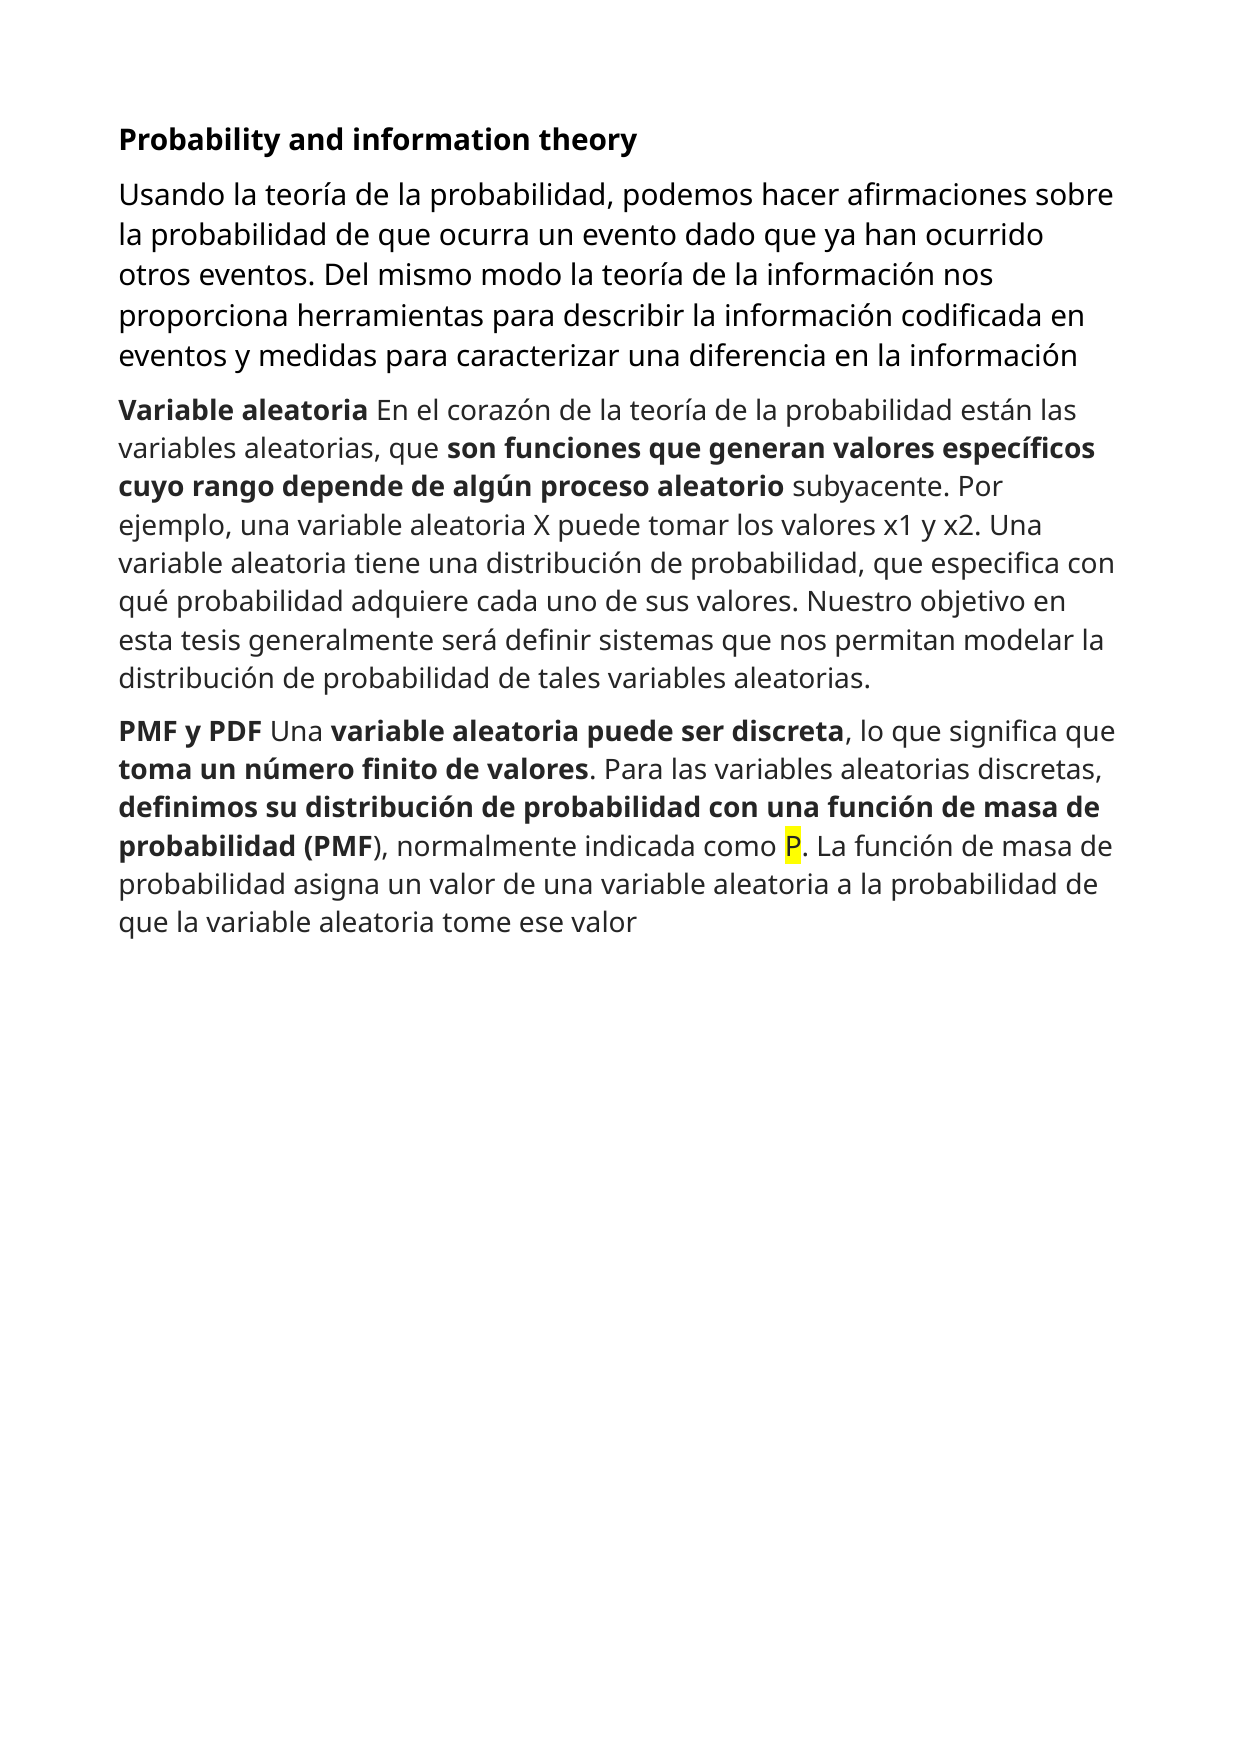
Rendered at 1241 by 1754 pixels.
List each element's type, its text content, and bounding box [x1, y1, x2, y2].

text PMF y PDF Una variable aleatoria puede ser discreta, lo que significa que toma un número finito de valores. Para las variables aleatorias discretas, definimos su distribución de probabilidad con una función de masa de probabilidad (PMF), normalmente indicada como P. La función de masa de probabilidad asigna un valor de una variable aleatoria a la probabilidad de que la variable aleatoria tome ese valor [118, 711, 1122, 998]
text Variable aleatoria En el corazón de la teoría de la probabilidad están las variables aleatorias, que son funciones que generan valores específicos cuyo rango depende de algún proceso aleatorio subyacente. Por ejemplo, una variable aleatoria X puede tomar los valores x1 y x2. Una variable aleatoria tiene una distribución de probabilidad, que especifica con qué probabilidad adquiere cada uno de sus valores. Nuestro objetivo en esta tesis generalmente será definir sistemas que nos permitan modelar la distribución de probabilidad de tales variables aleatorias. [118, 390, 1122, 696]
text Probability and information theory [118, 118, 1122, 158]
text Usando la teoría de la probabilidad, podemos hacer afirmaciones sobre la probabilidad de que ocurra un evento dado que ya han ocurrido otros eventos. Del mismo modo la teoría de la información nos proporciona herramientas para describir la información codificada en eventos y medidas para caracterizar una diferencia en la información [118, 173, 1122, 375]
